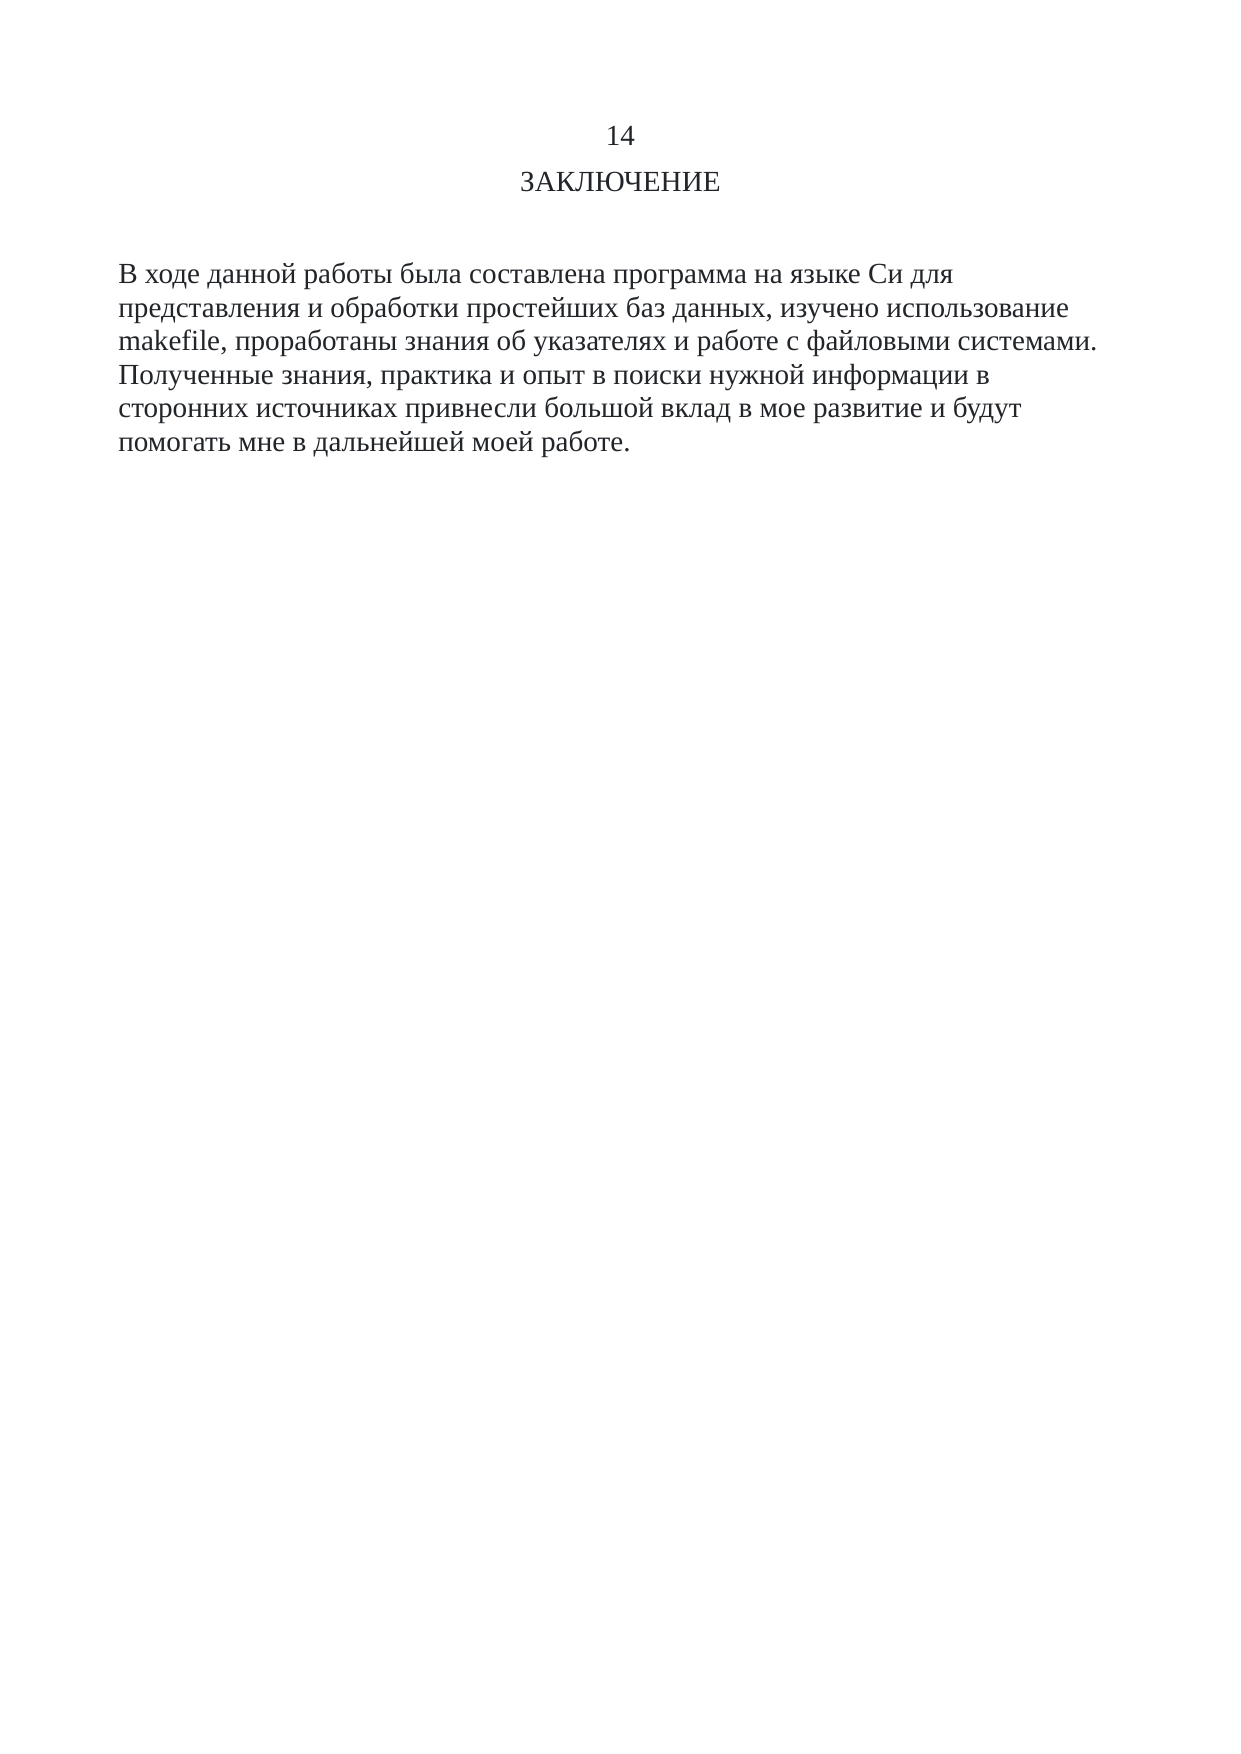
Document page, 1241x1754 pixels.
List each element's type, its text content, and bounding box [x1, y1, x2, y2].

text ЗАКЛЮЧЕНИЕ [118, 164, 1122, 198]
text 14 [118, 118, 1122, 152]
text В ходе данной работы была составлена программа на языке Си для представления и обработки простейших баз данных, изучено использование makefile, проработаны знания об указателях и работе с файловыми системами. Полученные знания, практика и опыт в поиски нужной информации в сторонних источниках привнесли большой вклад в мое развитие и будут помогать мне в дальнейшей моей работе. [118, 256, 1122, 457]
